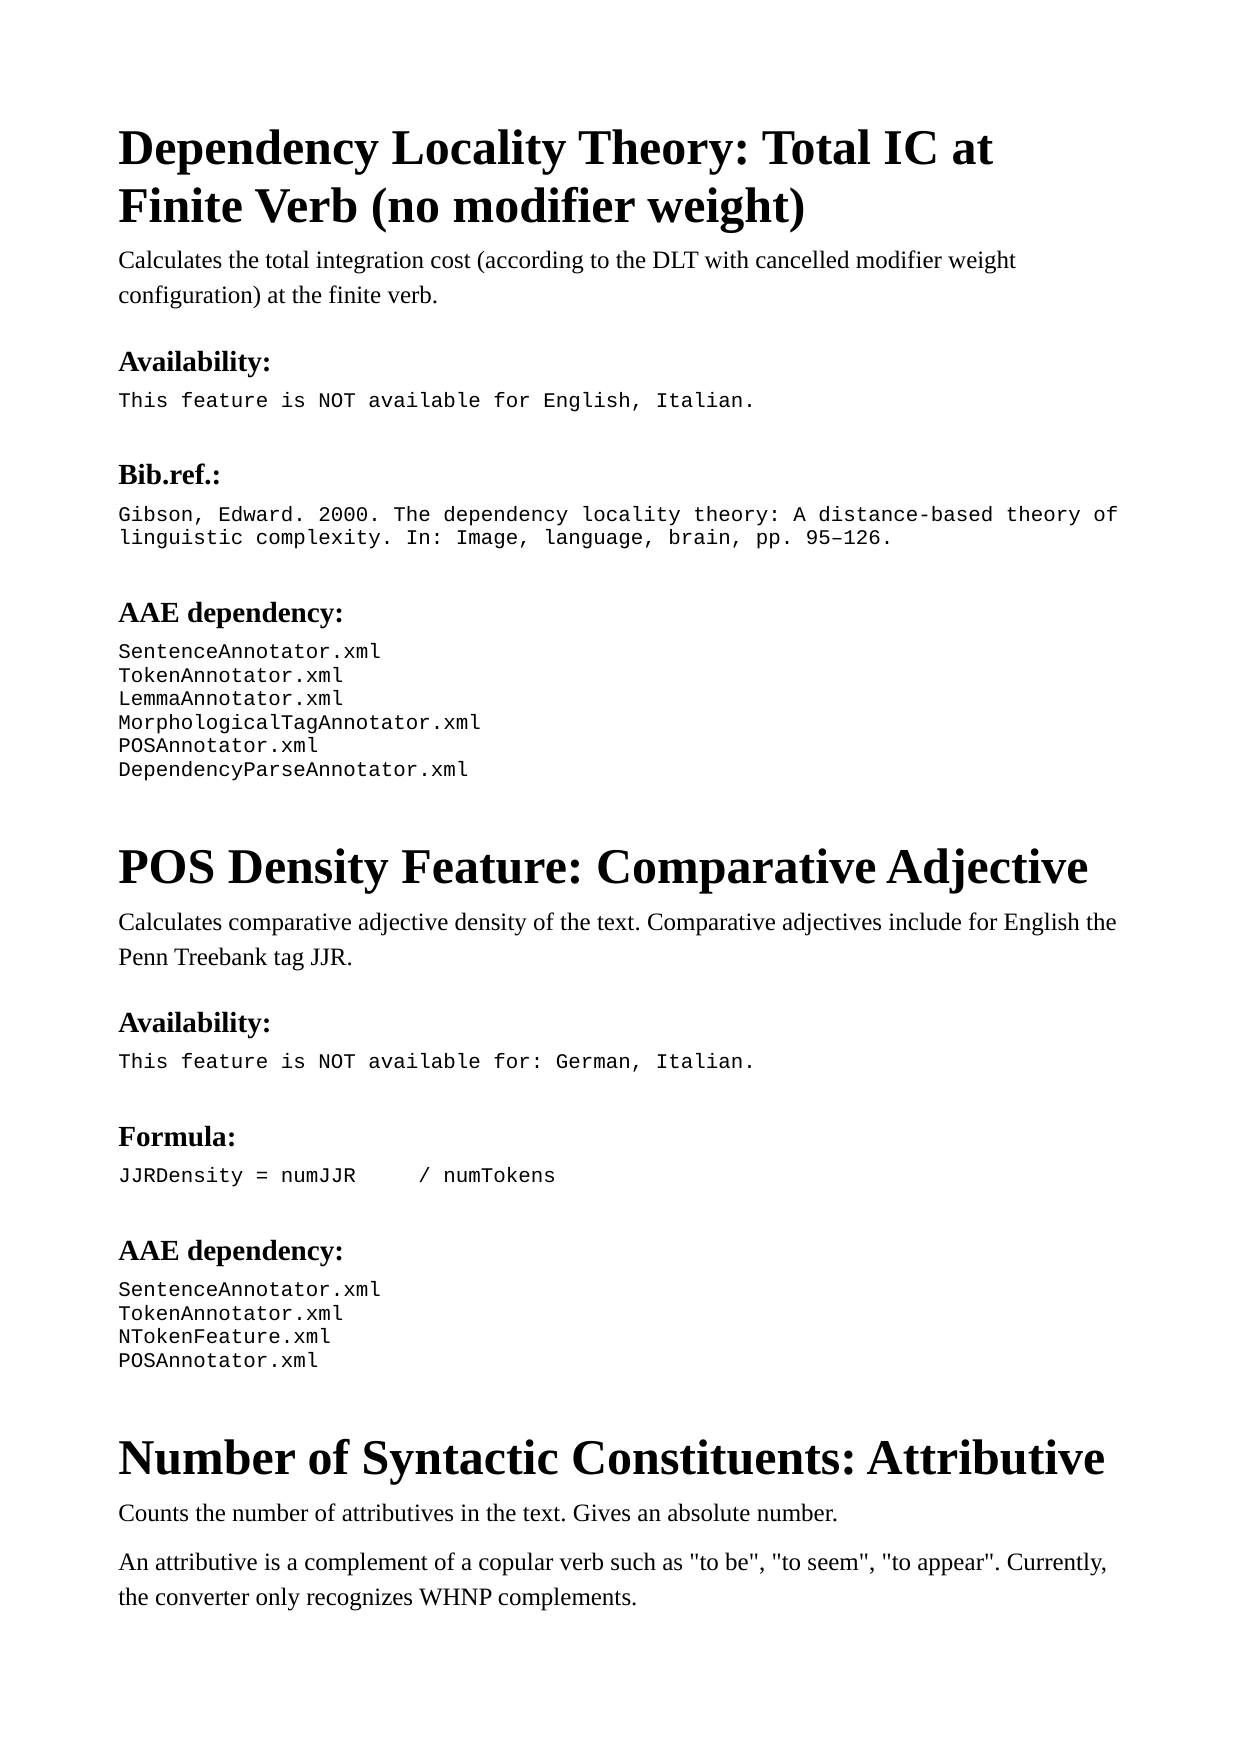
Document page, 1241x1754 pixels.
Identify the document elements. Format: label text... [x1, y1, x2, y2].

subtitle AAE dependency: [118, 595, 1122, 628]
text SentenceAnnotator.xml [118, 641, 1122, 664]
text Counts the number of attributives in the text. Gives an absolute number. [118, 1498, 1122, 1527]
subtitle AAE dependency: [118, 1233, 1122, 1266]
subtitle Formula: [118, 1119, 1122, 1153]
text This feature is NOT available for English, Italian. [118, 390, 1122, 413]
text An attributive is a complement of a copular verb such as "to be", "to seem", "to appear". Currently, the converter only recognizes WHNP complements. [118, 1547, 1122, 1610]
text MorphologicalTagAnnotator.xml [118, 712, 1122, 736]
subtitle Bib.ref.: [118, 457, 1122, 491]
text SentenceAnnotator.xml [118, 1279, 1122, 1303]
text NTokenFeature.xml [118, 1326, 1122, 1350]
text This feature is NOT available for: German, Italian. [118, 1051, 1122, 1075]
text Calculates comparative adjective density of the text. Comparative adjectives include for English the Penn Treebank tag JJR. [118, 907, 1122, 971]
subtitle POS Density Feature: Comparative Adjective [118, 837, 1122, 895]
text POSAnnotator.xml [118, 736, 1122, 759]
subtitle Availability: [118, 344, 1122, 377]
subtitle Number of Syntactic Constituents: Attributive [118, 1428, 1122, 1486]
subtitle Availability: [118, 1005, 1122, 1039]
text Gibson, Edward. 2000. The dependency locality theory: A distance-based theory of linguistic complexity. In: Image, language, brain, pp. 95–126. [118, 503, 1122, 551]
text TokenAnnotator.xml [118, 664, 1122, 688]
text DependencyParseAnnotator.xml [118, 759, 1122, 783]
subtitle Dependency Locality Theory: Total IC at Finite Verb (no modifier weight) [118, 118, 1122, 233]
text TokenAnnotator.xml [118, 1303, 1122, 1326]
text Calculates the total integration cost (according to the DLT with cancelled modifier weight configuration) at the finite verb. [118, 246, 1122, 309]
text LemmaAnnotator.xml [118, 688, 1122, 712]
text JJRDensity = numJJR / numTokens [118, 1165, 1122, 1189]
text POSAnnotator.xml [118, 1350, 1122, 1373]
